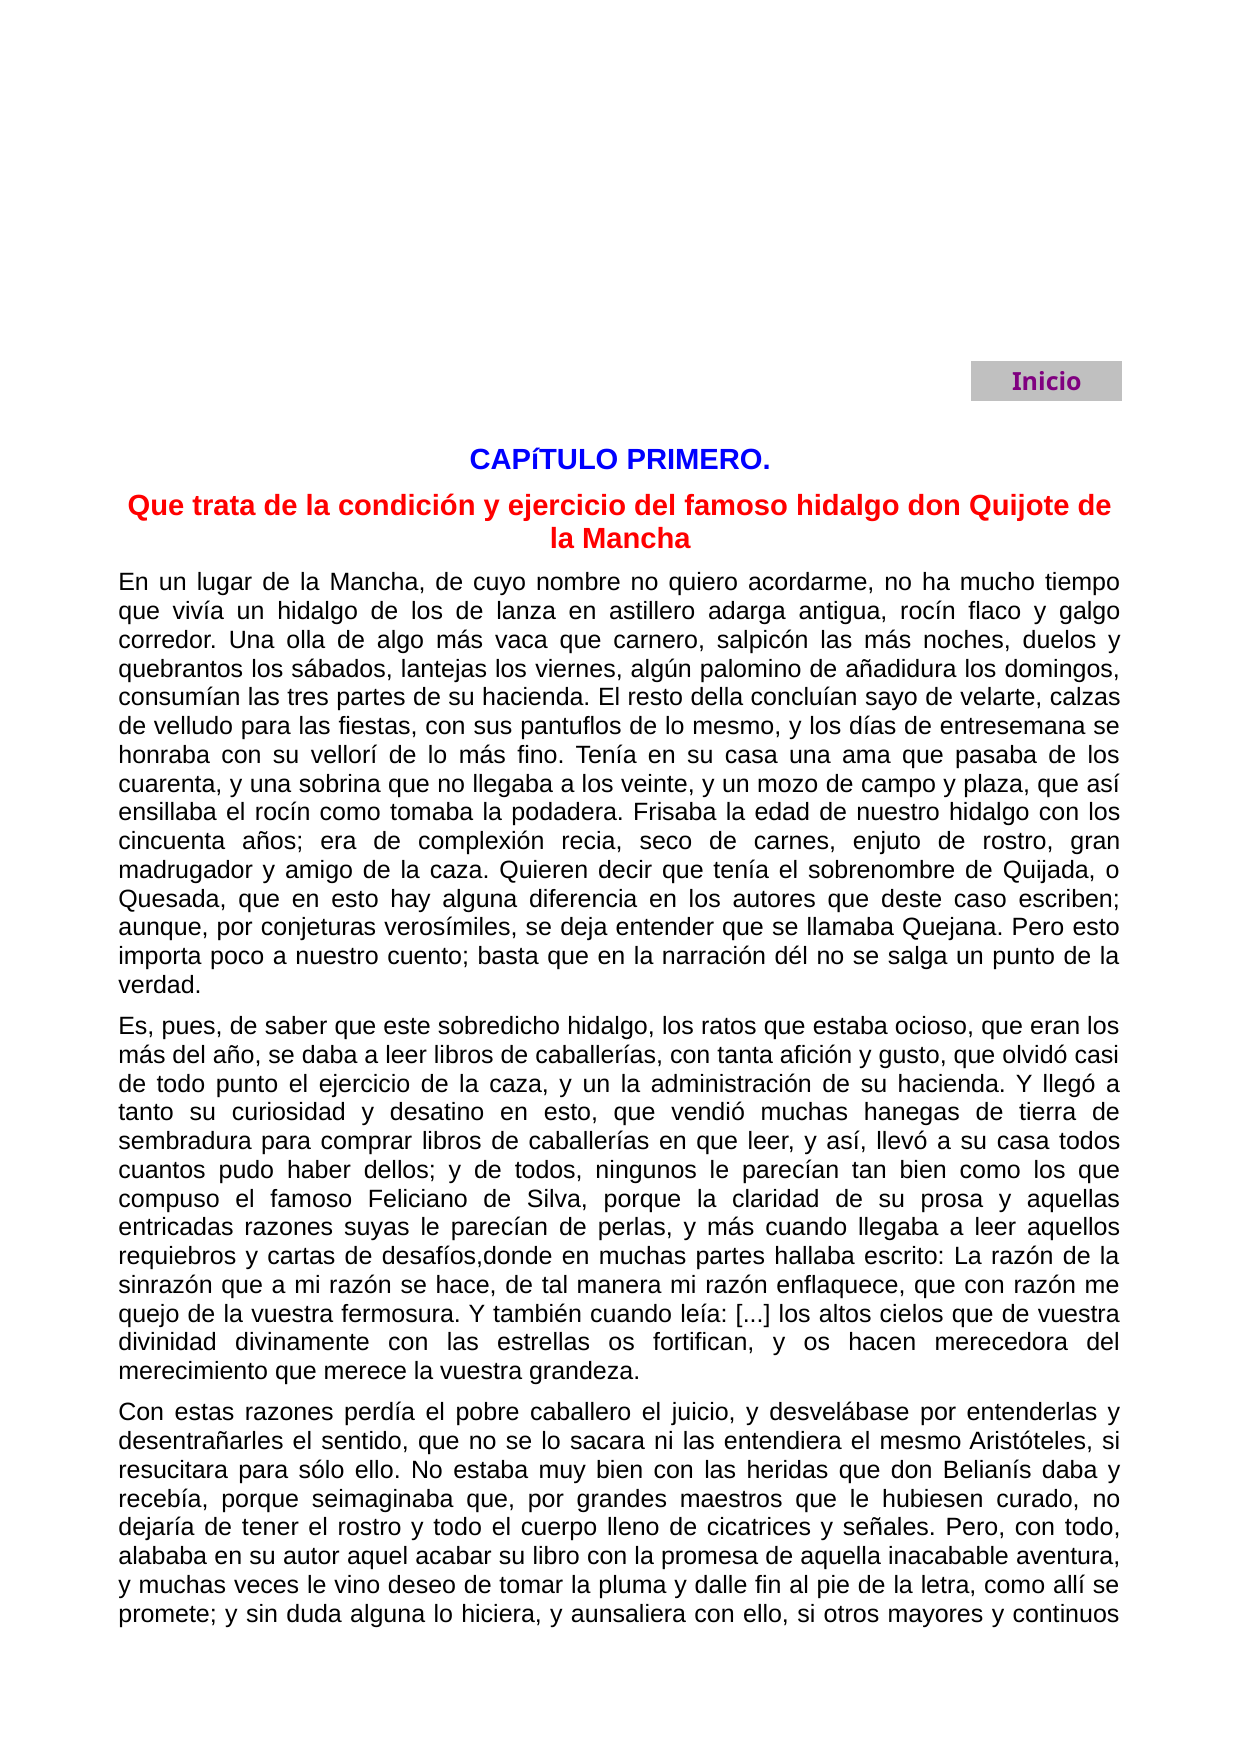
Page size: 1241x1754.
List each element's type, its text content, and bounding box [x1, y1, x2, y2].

table_header [118, 361, 971, 401]
text Es, pues, de saber que este sobredicho hidalgo, los ratos que estaba ocioso, que eran los más del año, se daba a leer libros de caballerías, con tanta afición y gusto, que olvidó casi de todo punto el ejercicio de la caza, y un la administración de su hacienda. Y llegó a tanto su curiosidad y desatino en esto, que vendió muchas hanegas de tierra de sembradura para comprar libros de caballerías en que leer, y así, llevó a su casa todos cuantos pudo haber dellos; y de todos, ningunos le parecían tan bien como los que compuso el famoso Feliciano de Silva, porque la claridad de su prosa y aquellas entricadas razones suyas le parecían de perlas, y más cuando llegaba a leer aquellos requiebros y cartas de desafíos,donde en muchas partes hallaba escrito: La razón de la sinrazón que a mi razón se hace, de tal manera mi razón enflaquece, que con razón me quejo de la vuestra fermosura. Y también cuando leía: [...] los altos cielos que de vuestra divinidad divinamente con las estrellas os fortifican, y os hacen merecedora del merecimiento que merece la vuestra grandeza. [118, 1011, 1122, 1385]
text CAPíTULO PRIMERO. [118, 442, 1122, 475]
text En un lugar de la Mancha, de cuyo nombre no quiero acordarme, no ha mucho tiempo que vivía un hidalgo de los de lanza en astillero adarga antigua, rocín flaco y galgo corredor. Una olla de algo más vaca que carnero, salpicón las más noches, duelos y quebrantos los sábados, lantejas los viernes, algún palomino de añadidura los domingos, consumían las tres partes de su hacienda. El resto della concluían sayo de velarte, calzas de velludo para las fiestas, con sus pantuflos de lo mesmo, y los días de entresemana se honraba con su vellorí de lo más fino. Tenía en su casa una ama que pasaba de los cuarenta, y una sobrina que no llegaba a los veinte, y un mozo de campo y plaza, que así ensillaba el rocín como tomaba la podadera. Frisaba la edad de nuestro hidalgo con los cincuenta años; era de complexión recia, seco de carnes, enjuto de rostro, gran madrugador y amigo de la caza. Quieren decir que tenía el sobrenombre de Quijada, o Quesada, que en esto hay alguna diferencia en los autores que deste caso escriben; aunque, por conjeturas verosímiles, se deja entender que se llamaba Quejana. Pero esto importa poco a nuestro cuento; basta que en la narración dél no se salga un punto de la verdad. [118, 567, 1122, 999]
text Con estas razones perdía el pobre caballero el juicio, y desvelábase por entenderlas y desentrañarles el sentido, que no se lo sacara ni las entendiera el mesmo Aristóteles, si resucitara para sólo ello. No estaba muy bien con las heridas que don Belianís daba y recebía, porque seimaginaba que, por grandes maestros que le hubiesen curado, no dejaría de tener el rostro y todo el cuerpo lleno de cicatrices y señales. Pero, con todo, alababa en su autor aquel acabar su libro con la promesa de aquella inacabable aventura, y muchas veces le vino deseo de tomar la pluma y dalle fin al pie de la letra, como allí se promete; y sin duda alguna lo hiciera, y aunsaliera con ello, si otros mayores y continuos [118, 1397, 1122, 1627]
text Que trata de la condición y ejercicio del famoso hidalgo don Quijote de la Mancha [118, 488, 1122, 555]
table_header Inicio [971, 361, 1122, 401]
